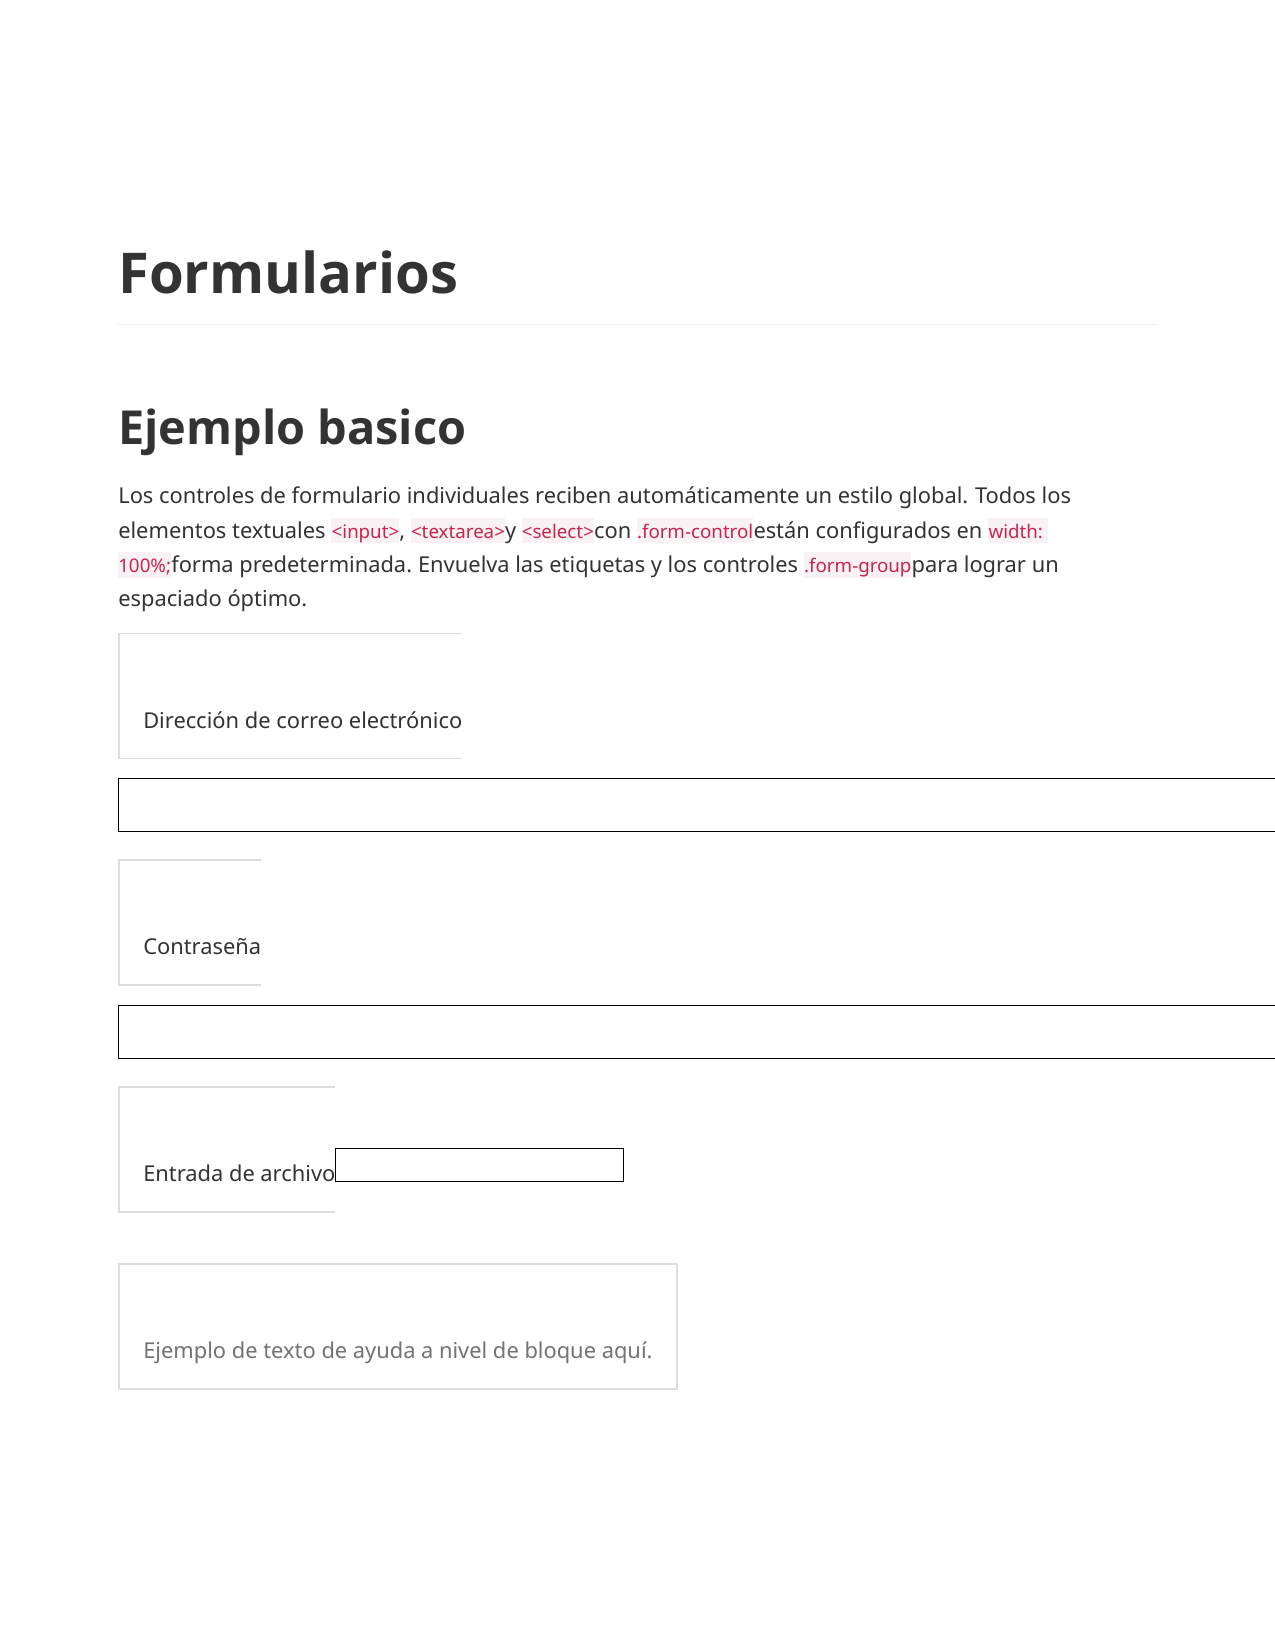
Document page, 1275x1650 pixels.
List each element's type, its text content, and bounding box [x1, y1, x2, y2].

text [678, 1263, 1157, 1389]
text Ejemplo de texto de ayuda a nivel de bloque aquí. [120, 1265, 676, 1388]
subtitle Formularios [118, 234, 1157, 324]
subtitle Ejemplo basico [118, 394, 1157, 458]
text Contraseña [118, 859, 1157, 1005]
text Los controles de formulario individuales reciben automáticamente un estilo global. Todos los elementos textuales <input>, <textarea>y <select>con .form-controlestán configurados en width: 100%;forma predeterminada. Envuelva las etiquetas y los controles .form-grouppara lograr un espaciado óptimo. [118, 480, 1157, 613]
text Dirección de correo electrónico [118, 633, 1157, 778]
text Entrada de archivo [120, 1086, 1157, 1213]
